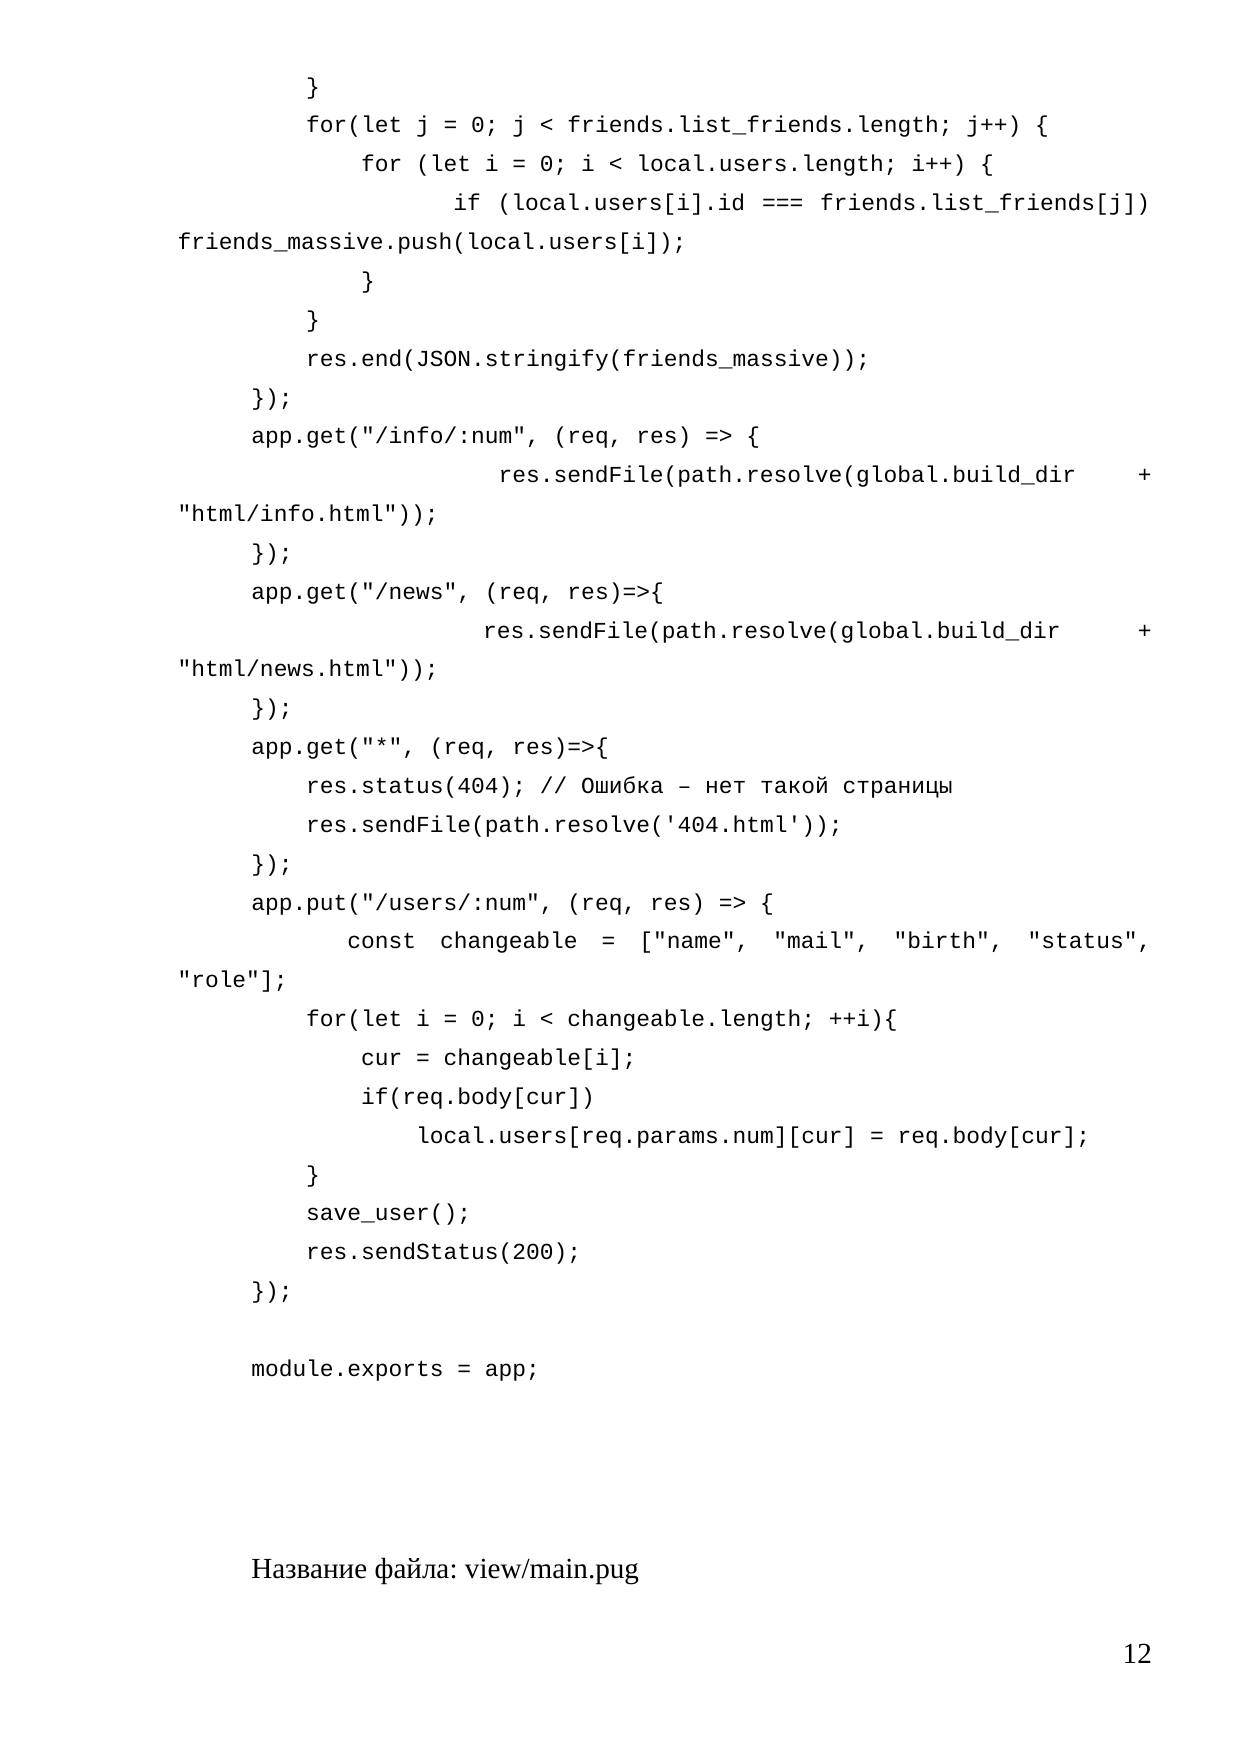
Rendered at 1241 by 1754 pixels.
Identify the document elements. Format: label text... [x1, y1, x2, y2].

text } [177, 308, 1152, 334]
text }); [177, 852, 1152, 878]
text for (let i = 0; i < local.users.length; i++) { [177, 153, 1152, 179]
text } [177, 75, 1152, 101]
text } [177, 1163, 1152, 1189]
text res.sendFile(path.resolve(global.build_dir + "html/news.html")); [177, 619, 1152, 684]
text if(req.body[cur]) [177, 1085, 1152, 1111]
text for(let i = 0; i < changeable.length; ++i){ [177, 1007, 1152, 1033]
text local.users[req.params.num][cur] = req.body[cur]; [177, 1124, 1152, 1150]
text }); [177, 386, 1152, 412]
text save_user(); [177, 1202, 1152, 1228]
text app.get("/info/:num", (req, res) => { [177, 425, 1152, 451]
text Название файла: view/main.pug [177, 1551, 1152, 1585]
text cur = changeable[i]; [177, 1046, 1152, 1072]
text for(let j = 0; j < friends.list_friends.length; j++) { [177, 114, 1152, 140]
text res.sendFile(path.resolve(global.build_dir + "html/info.html")); [177, 463, 1152, 528]
text app.get("/news", (req, res)=>{ [177, 580, 1152, 606]
text } [177, 269, 1152, 295]
text }); [177, 697, 1152, 723]
text app.get("*", (req, res)=>{ [177, 736, 1152, 761]
text res.sendFile(path.resolve('404.html')); [177, 813, 1152, 839]
text res.status(404); // Ошибка – нет такой страницы [177, 774, 1152, 800]
text module.exports = app; [177, 1357, 1152, 1383]
text app.put("/users/:num", (req, res) => { [177, 891, 1152, 917]
text if (local.users[i].id === friends.list_friends[j]) friends_massive.push(local.users[i]); [177, 192, 1152, 256]
text res.sendStatus(200); [177, 1241, 1152, 1267]
text }); [177, 541, 1152, 567]
text res.end(JSON.stringify(friends_massive)); [177, 347, 1152, 373]
text const changeable = ["name", "mail", "birth", "status", "role"]; [177, 930, 1152, 994]
text }); [177, 1279, 1152, 1305]
